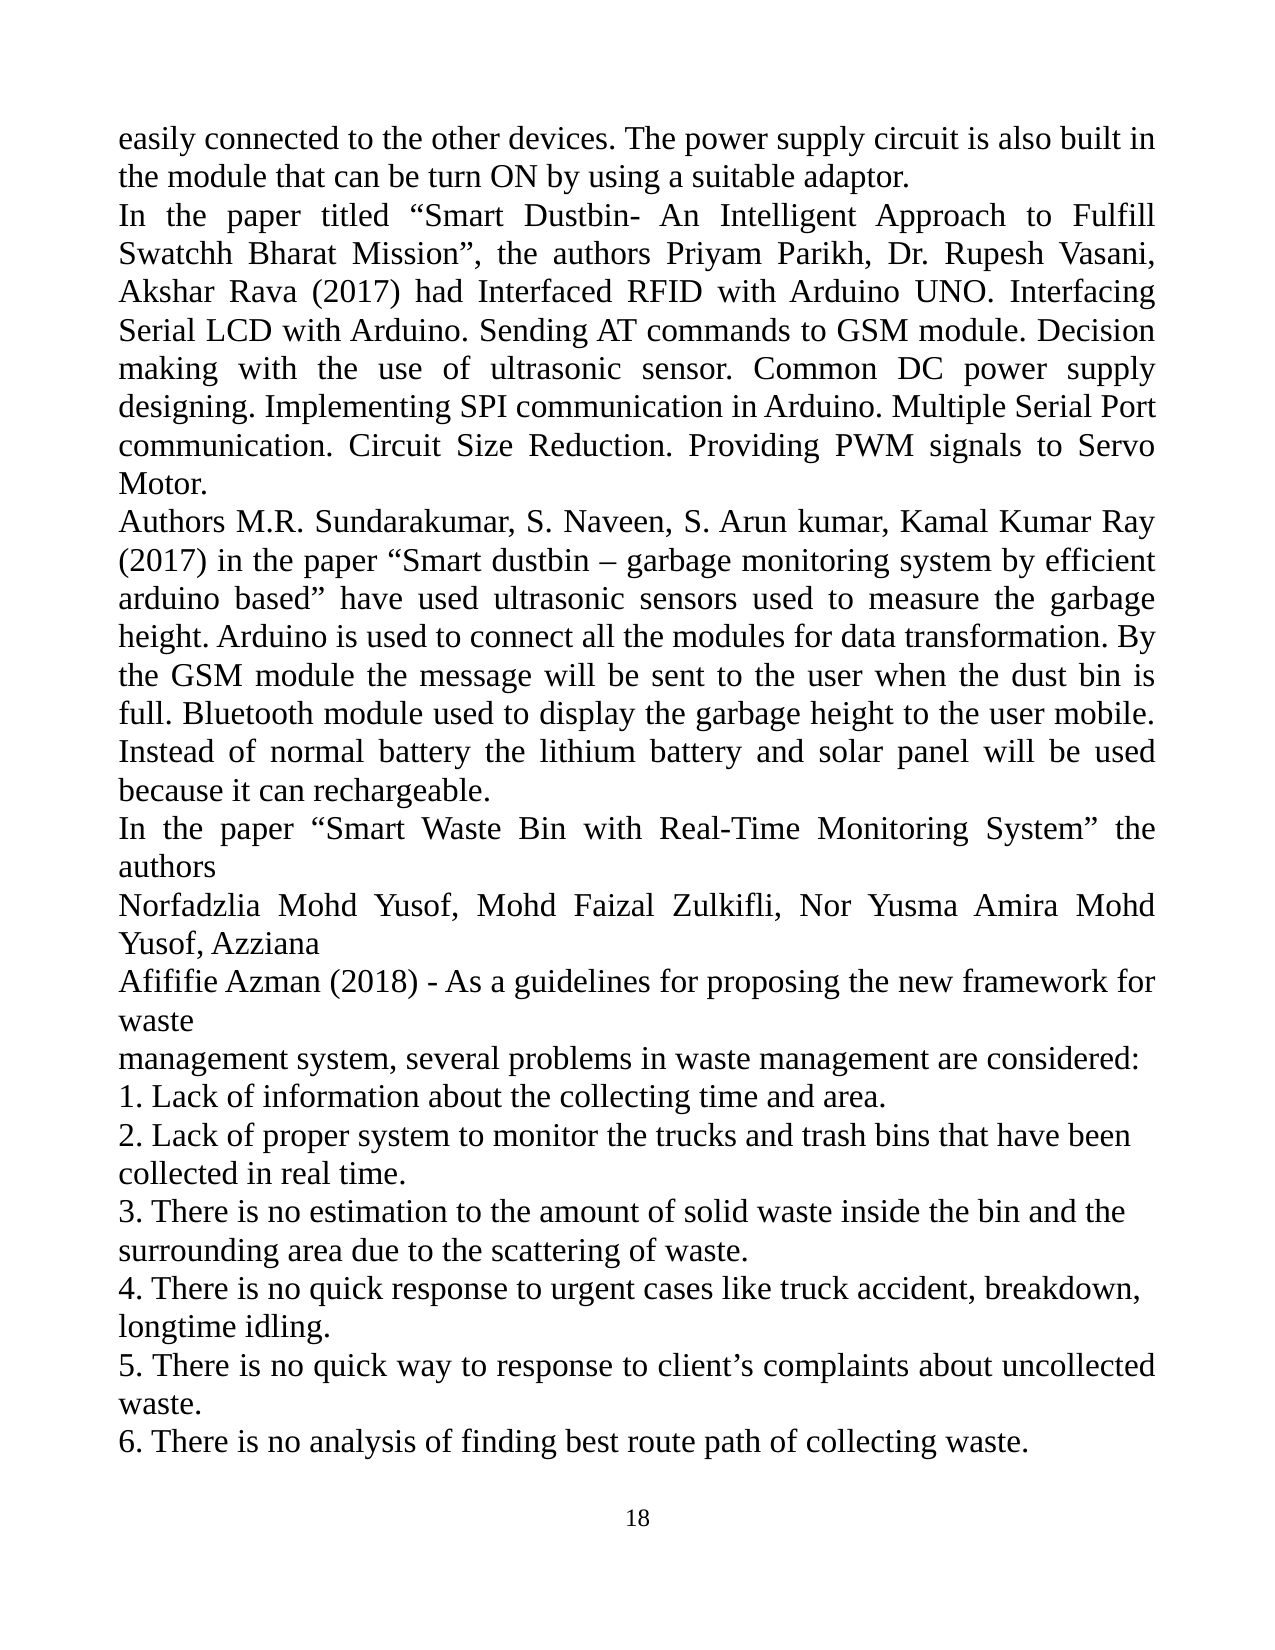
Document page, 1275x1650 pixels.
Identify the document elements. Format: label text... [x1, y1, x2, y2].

text In the paper “Smart Waste Bin with Real-Time Monitoring System” the authors [118, 808, 1157, 885]
text collected in real time. [118, 1153, 1157, 1191]
text 4. There is no quick response to urgent cases like truck accident, breakdown, [118, 1268, 1157, 1306]
text In the paper titled “Smart Dustbin- An Intelligent Approach to Fulfill Swatchh Bharat Mission”, the authors Priyam Parikh, Dr. Rupesh Vasani, Akshar Rava (2017) had Interfaced RFID with Arduino UNO. Interfacing Serial LCD with Arduino. Sending AT commands to GSM module. Decision making with the use of ultrasonic sensor. Common DC power supply designing. Implementing SPI communication in Arduino. Multiple Serial Port communication. Circuit Size Reduction. Providing PWM signals to Servo Motor. [118, 195, 1157, 501]
text Norfadzlia Mohd Yusof, Mohd Faizal Zulkifli, Nor Yusma Amira Mohd Yusof, Azziana [118, 885, 1157, 961]
text 2. Lack of proper system to monitor the trucks and trash bins that have been [118, 1115, 1157, 1153]
text longtime idling. [118, 1306, 1157, 1345]
text 6. There is no analysis of finding best route path of collecting waste. [118, 1421, 1157, 1460]
text Authors M.R. Sundarakumar, S. Naveen, S. Arun kumar, Kamal Kumar Ray (2017) in the paper “Smart dustbin – garbage monitoring system by efficient arduino based” have used ultrasonic sensors used to measure the garbage height. Arduino is used to connect all the modules for data transformation. By the GSM module the message will be sent to the user when the dust bin is full. Bluetooth module used to display the garbage height to the user mobile. Instead of normal battery the lithium battery and solar panel will be used because it can rechargeable. [118, 501, 1157, 808]
text Afififie Azman (2018) - As a guidelines for proposing the new framework for waste [118, 961, 1157, 1038]
text surrounding area due to the scattering of waste. [118, 1230, 1157, 1268]
text easily connected to the other devices. The power supply circuit is also built in the module that can be turn ON by using a suitable adaptor. [118, 118, 1157, 195]
text 1. Lack of information about the collecting time and area. [118, 1076, 1157, 1115]
text management system, several problems in waste management are considered: [118, 1038, 1157, 1076]
text 3. There is no estimation to the amount of solid waste inside the bin and the [118, 1191, 1157, 1230]
text 5. There is no quick way to response to client’s complaints about uncollected waste. [118, 1345, 1157, 1421]
